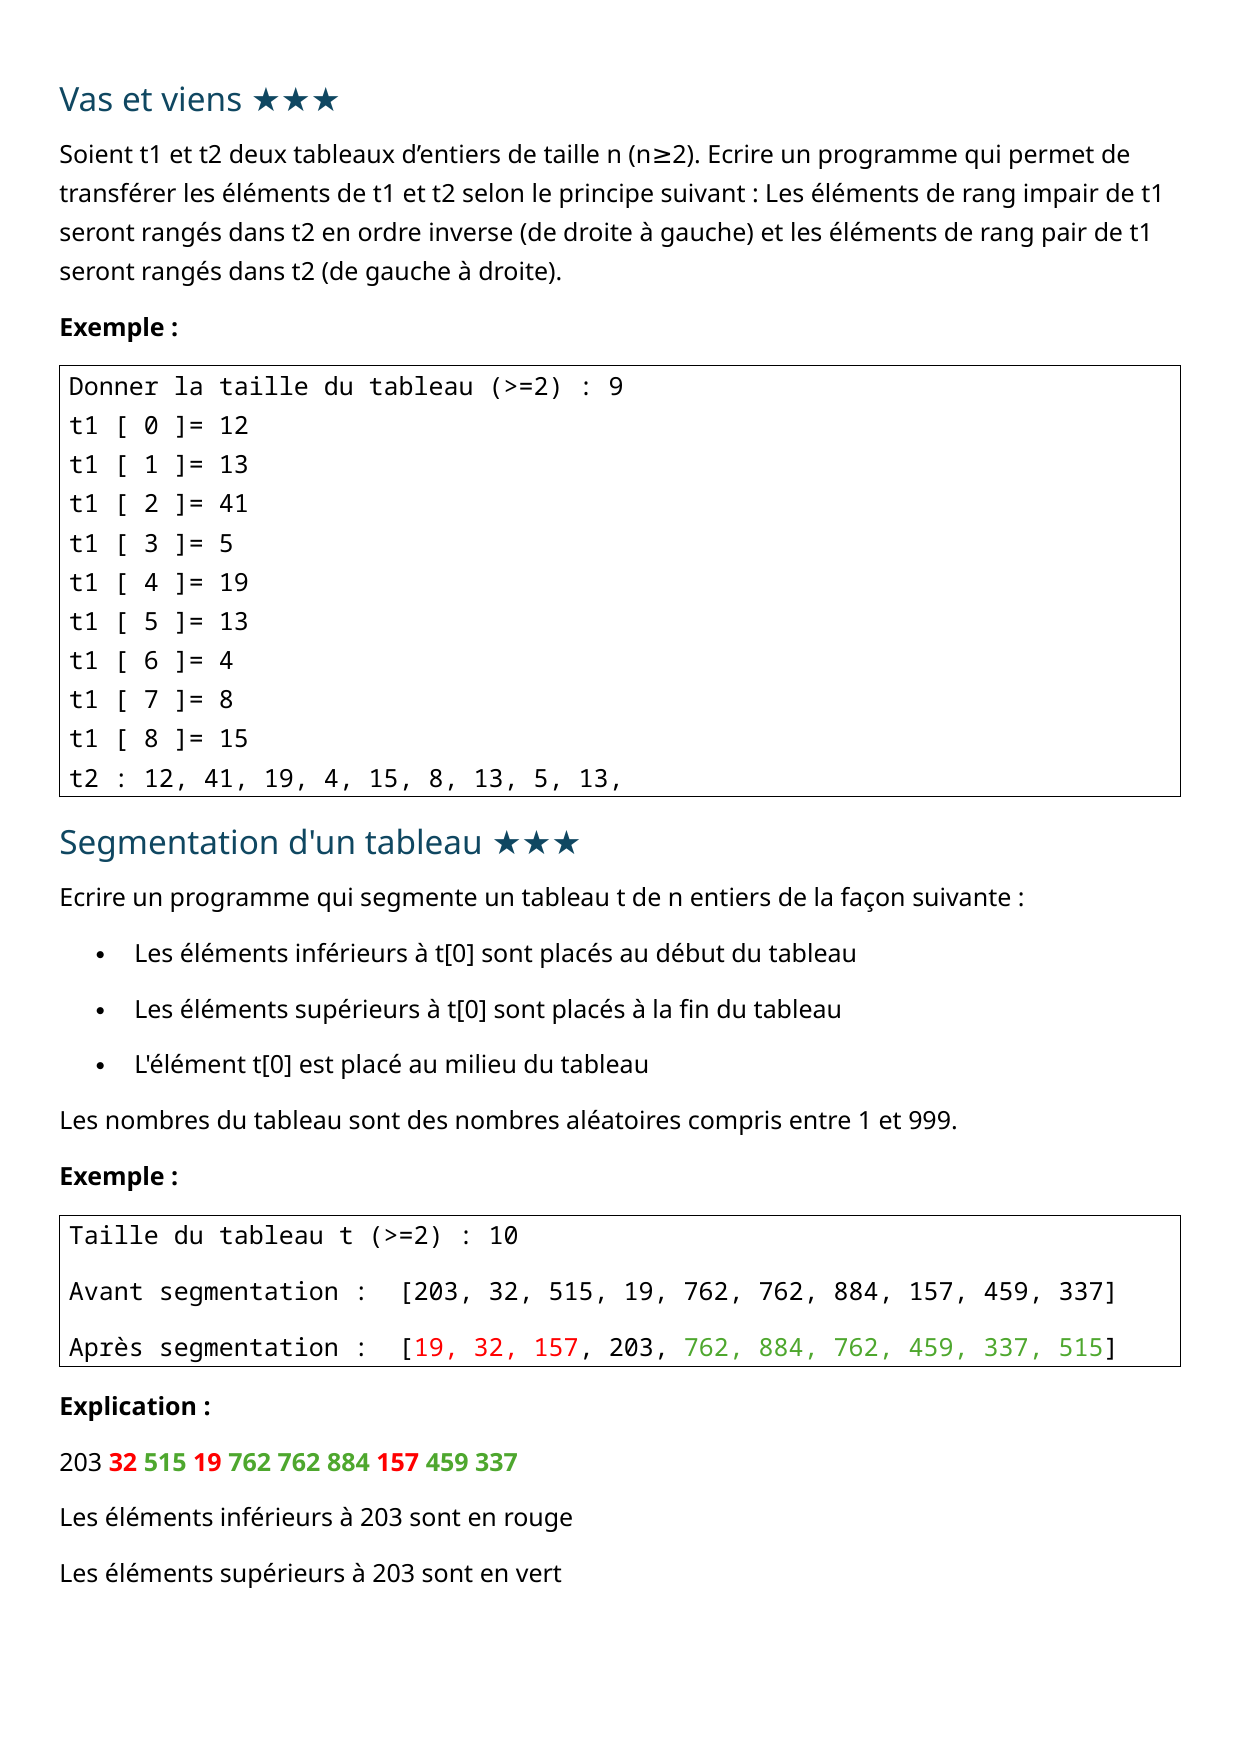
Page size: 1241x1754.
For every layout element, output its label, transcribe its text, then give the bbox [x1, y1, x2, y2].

text t1 [ 2 ]= 41 [60, 483, 1180, 520]
text Donner la taille du tableau (>=2) : 9 [60, 366, 1180, 403]
text t1 [ 0 ]= 12 [60, 404, 1180, 442]
subtitle Segmentation d'un tableau ★★★ [59, 819, 1181, 864]
text Avant segmentation : [203, 32, 515, 19, 762, 762, 884, 157, 459, 337] [60, 1271, 1180, 1308]
text t2 : 12, 41, 19, 4, 15, 8, 13, 5, 13, [60, 757, 1180, 796]
text Ecrire un programme qui segmente un tableau t de n entiers de la façon suivante : [59, 880, 1181, 914]
text t1 [ 3 ]= 5 [60, 522, 1180, 559]
text Les nombres du tableau sont des nombres aléatoires compris entre 1 et 999. [59, 1103, 1181, 1137]
text t1 [ 1 ]= 13 [60, 444, 1180, 481]
text 203 32 515 19 762 762 884 157 459 337 [59, 1444, 1181, 1478]
text t1 [ 7 ]= 8 [60, 679, 1180, 716]
text t1 [ 5 ]= 13 [60, 600, 1180, 638]
subtitle Vas et viens ★★★ [59, 76, 1181, 121]
list Les éléments supérieurs à t[0] sont placés à la fin du tableau [97, 991, 1181, 1025]
list Les éléments inférieurs à t[0] sont placés au début du tableau [97, 936, 1181, 969]
text Les éléments inférieurs à 203 sont en rouge [59, 1500, 1181, 1534]
text t1 [ 8 ]= 15 [60, 718, 1180, 755]
text t1 [ 4 ]= 19 [60, 561, 1180, 598]
text Explication : [59, 1388, 1181, 1422]
text t1 [ 6 ]= 4 [60, 639, 1180, 677]
text Exemple : [59, 309, 1181, 344]
text Les éléments supérieurs à 203 sont en vert [59, 1556, 1181, 1590]
text Après segmentation : [19, 32, 157, 203, 762, 884, 762, 459, 337, 515] [60, 1326, 1180, 1366]
text Exemple : [59, 1159, 1181, 1193]
text Soient t1 et t2 deux tableaux d’entiers de taille n (n≥2). Ecrire un programme qui permet de transférer les éléments de t1 et t2 selon le principe suivant : Les éléments de rang impair de t1 seront rangés dans t2 en ordre inverse (de droite à gauche) et les éléments de rang pair de t1 seront rangés dans t2 (de gauche à droite). [59, 136, 1181, 288]
list L'élément t[0] est placé au milieu du tableau [97, 1047, 1181, 1081]
text Taille du tableau t (>=2) : 10 [60, 1216, 1180, 1252]
